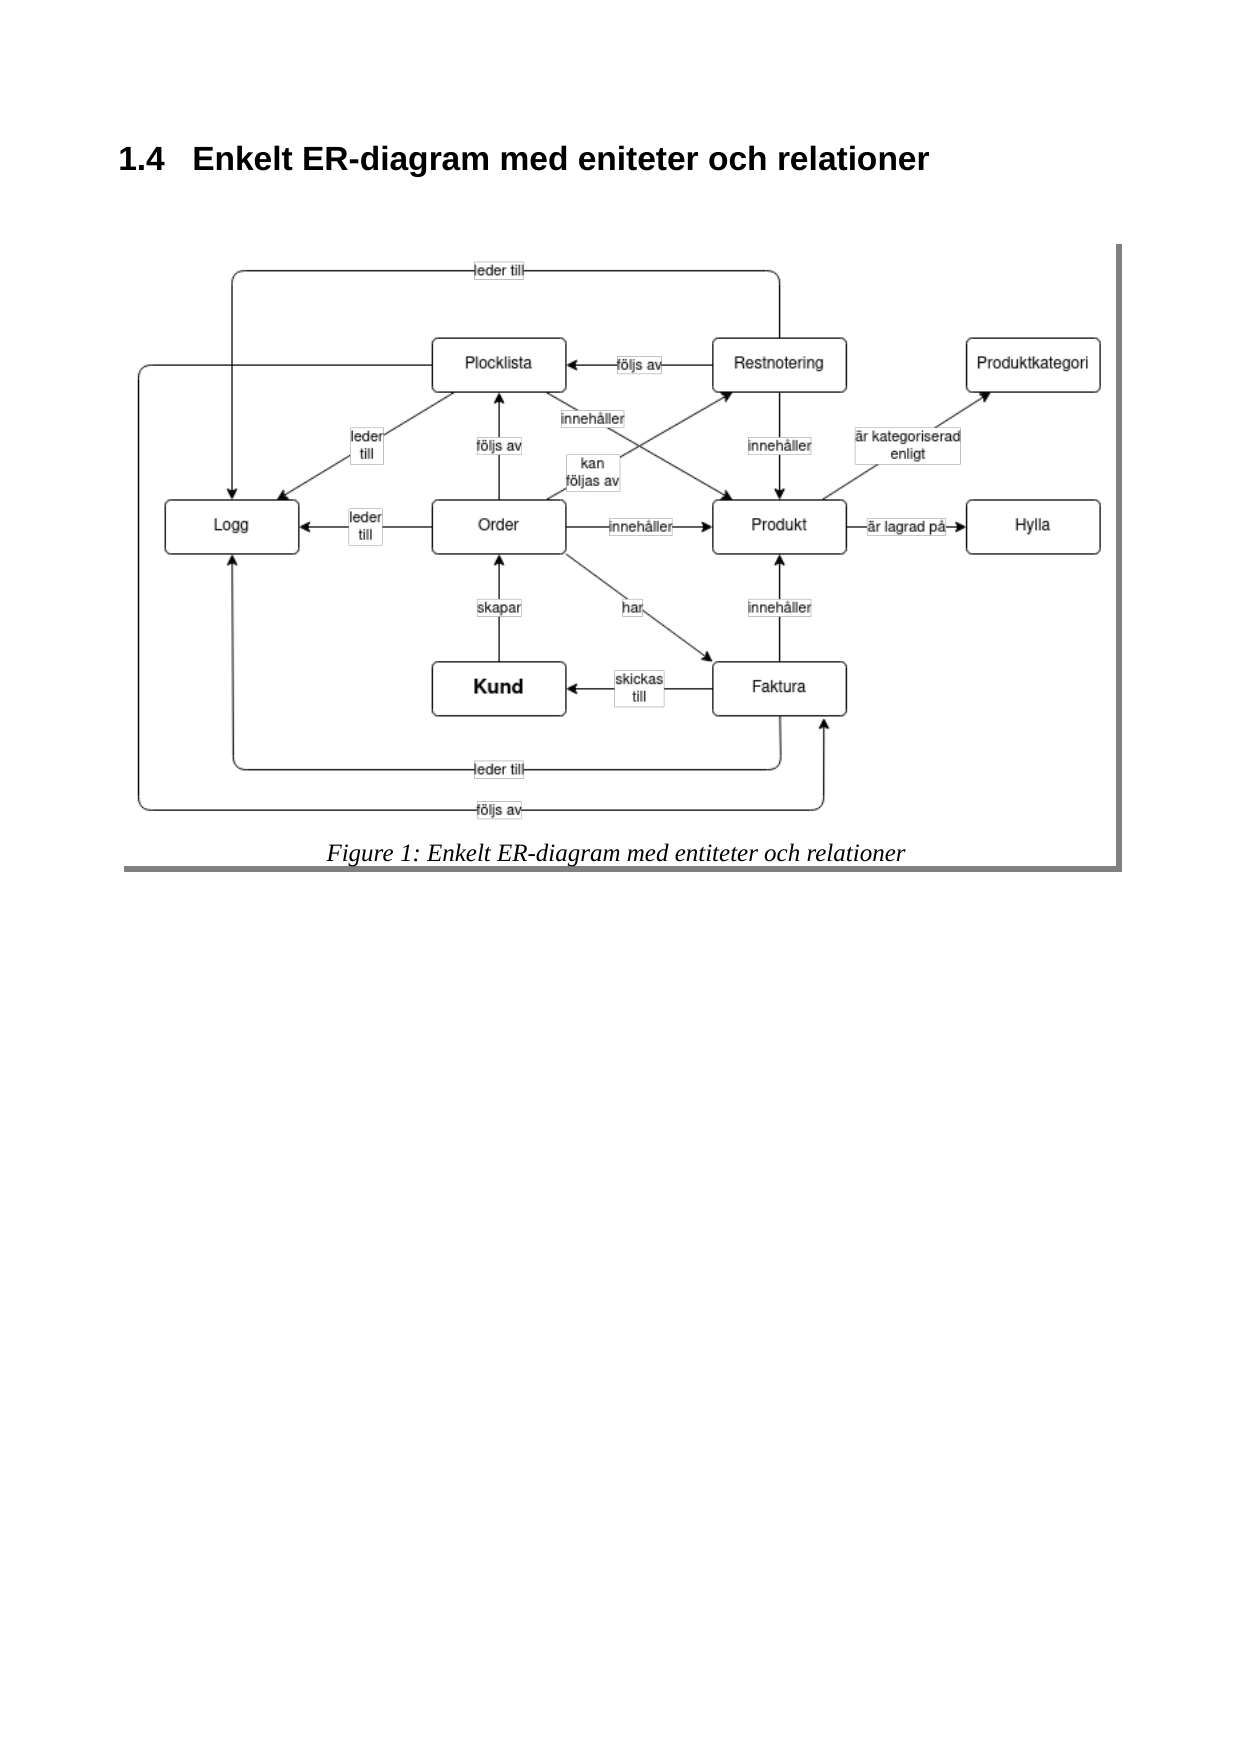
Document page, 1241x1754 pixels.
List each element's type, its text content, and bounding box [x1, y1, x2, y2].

subtitle Enkelt ER-diagram med eniteter och relationer [118, 139, 1122, 178]
picture [118, 250, 1117, 838]
text Figure 1: Enkelt ER-diagram med entiteter och relationer [118, 838, 1116, 867]
